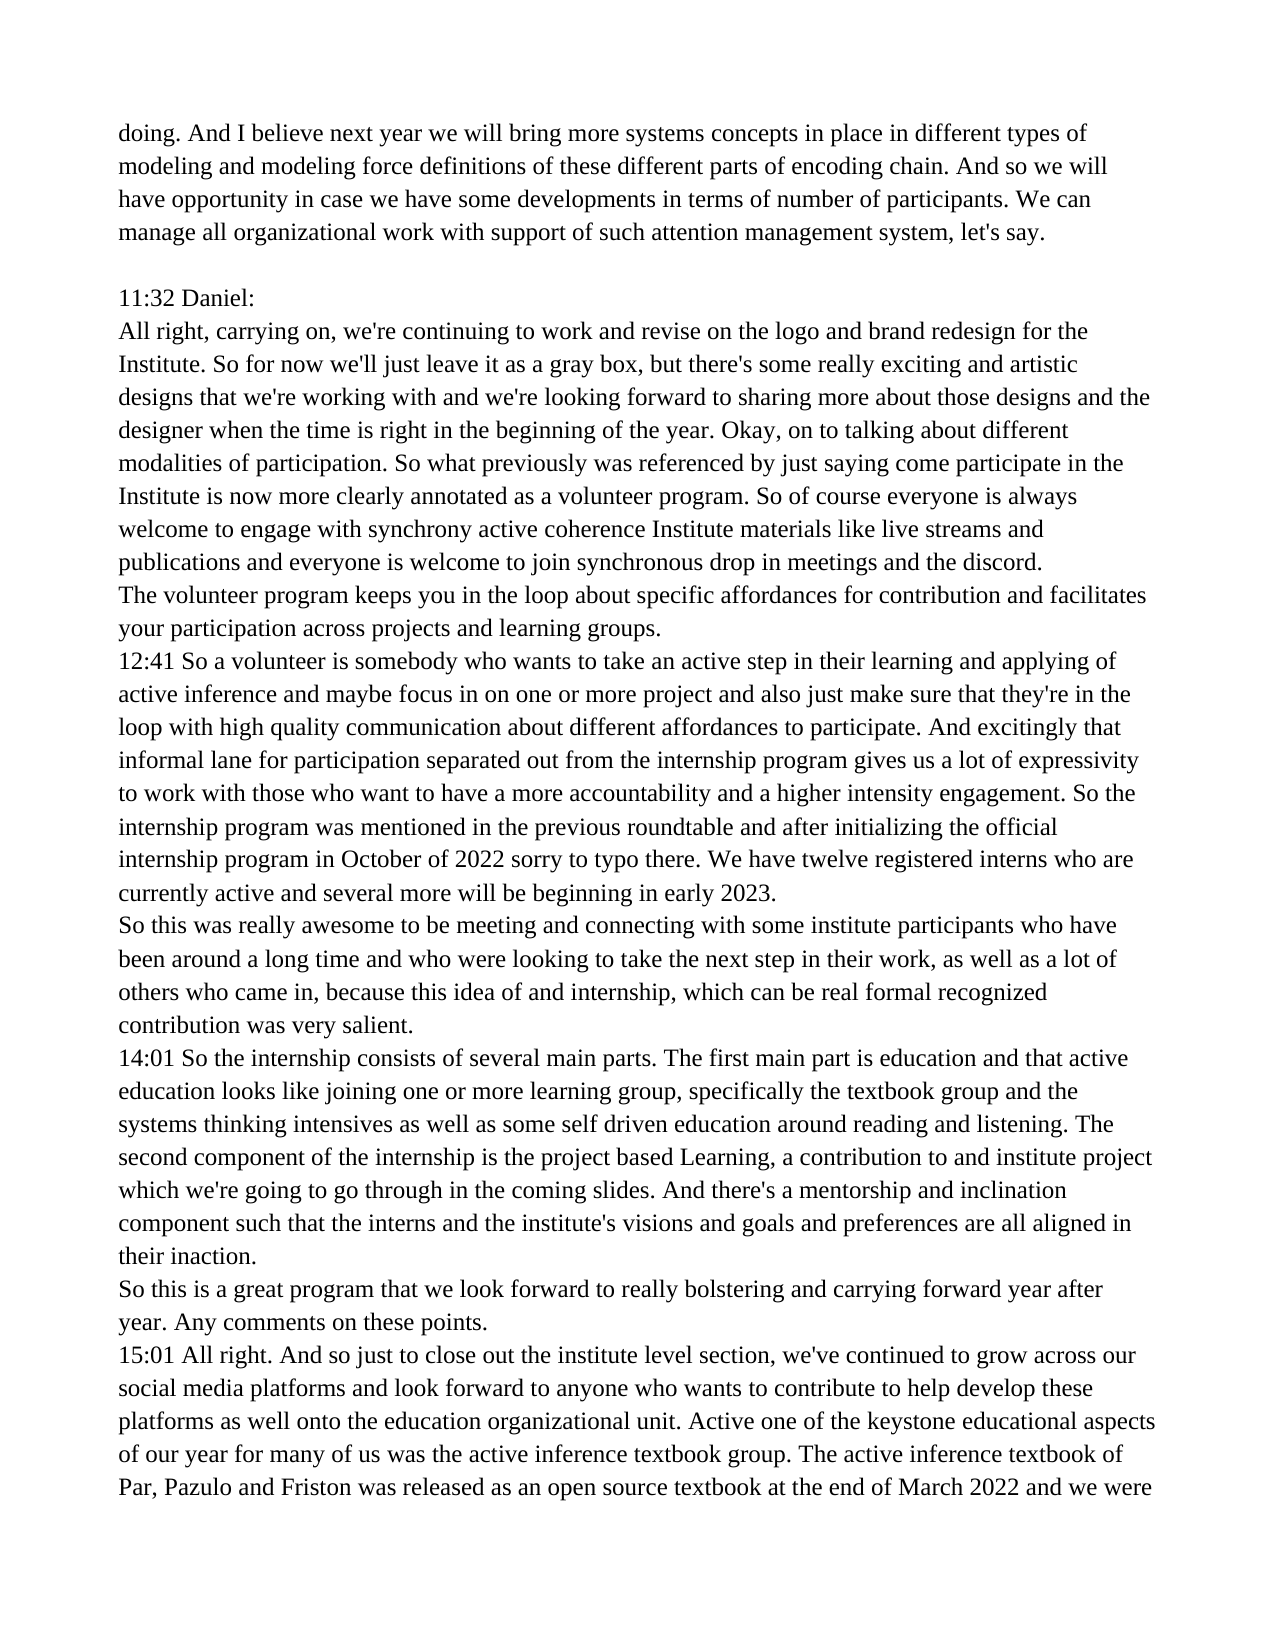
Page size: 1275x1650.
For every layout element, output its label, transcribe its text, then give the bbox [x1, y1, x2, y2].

text The volunteer program keeps you in the loop about specific affordances for contribution and facilitates your participation across projects and learning groups. [118, 580, 1157, 642]
text So this is a great program that we look forward to really bolstering and carrying forward year after year. Any comments on these points. [118, 1274, 1157, 1336]
text 15:01 All right. And so just to close out the institute level section, we've continued to grow across our social media platforms and look forward to anyone who wants to contribute to help develop these platforms as well onto the education organizational unit. Active one of the keystone educational aspects of our year for many of us was the active inference textbook group. The active inference textbook of Par, Pazulo and Friston was released as an open source textbook at the end of March 2022 and we were [118, 1340, 1157, 1501]
text 14:01 So the internship consists of several main parts. The first main part is education and that active education looks like joining one or more learning group, specifically the textbook group and the systems thinking intensives as well as some self driven education around reading and listening. The second component of the internship is the project based Learning, a contribution to and institute project which we're going to go through in the coming slides. And there's a mentorship and inclination component such that the interns and the institute's visions and goals and preferences are all aligned in their inaction. [118, 1043, 1157, 1269]
text All right, carrying on, we're continuing to work and revise on the logo and brand redesign for the Institute. So for now we'll just leave it as a gray box, but there's some really exciting and artistic designs that we're working with and we're looking forward to sharing more about those designs and the designer when the time is right in the beginning of the year. Okay, on to talking about different modalities of participation. So what previously was referenced by just saying come participate in the Institute is now more clearly annotated as a volunteer program. So of course everyone is always welcome to engage with synchrony active coherence Institute materials like live streams and publications and everyone is welcome to join synchronous drop in meetings and the discord. [118, 316, 1157, 576]
text 11:32 Daniel: [118, 283, 1157, 312]
text doing. And I believe next year we will bring more systems concepts in place in different types of modeling and modeling force definitions of these different parts of encoding chain. And so we will have opportunity in case we have some developments in terms of number of participants. We can manage all organizational work with support of such attention management system, let's say. [118, 118, 1157, 246]
text 12:41 So a volunteer is somebody who wants to take an active step in their learning and applying of active inference and maybe focus in on one or more project and also just make sure that they're in the loop with high quality communication about different affordances to participate. And excitingly that informal lane for participation separated out from the internship program gives us a lot of expressivity to work with those who want to have a more accountability and a higher intensity engagement. So the internship program was mentioned in the previous roundtable and after initializing the official internship program in October of 2022 sorry to typo there. We have twelve registered interns who are currently active and several more will be beginning in early 2023. [118, 646, 1157, 906]
text So this was really awesome to be meeting and connecting with some institute participants who have been around a long time and who were looking to take the next step in their work, as well as a lot of others who came in, because this idea of and internship, which can be real formal recognized contribution was very salient. [118, 911, 1157, 1038]
